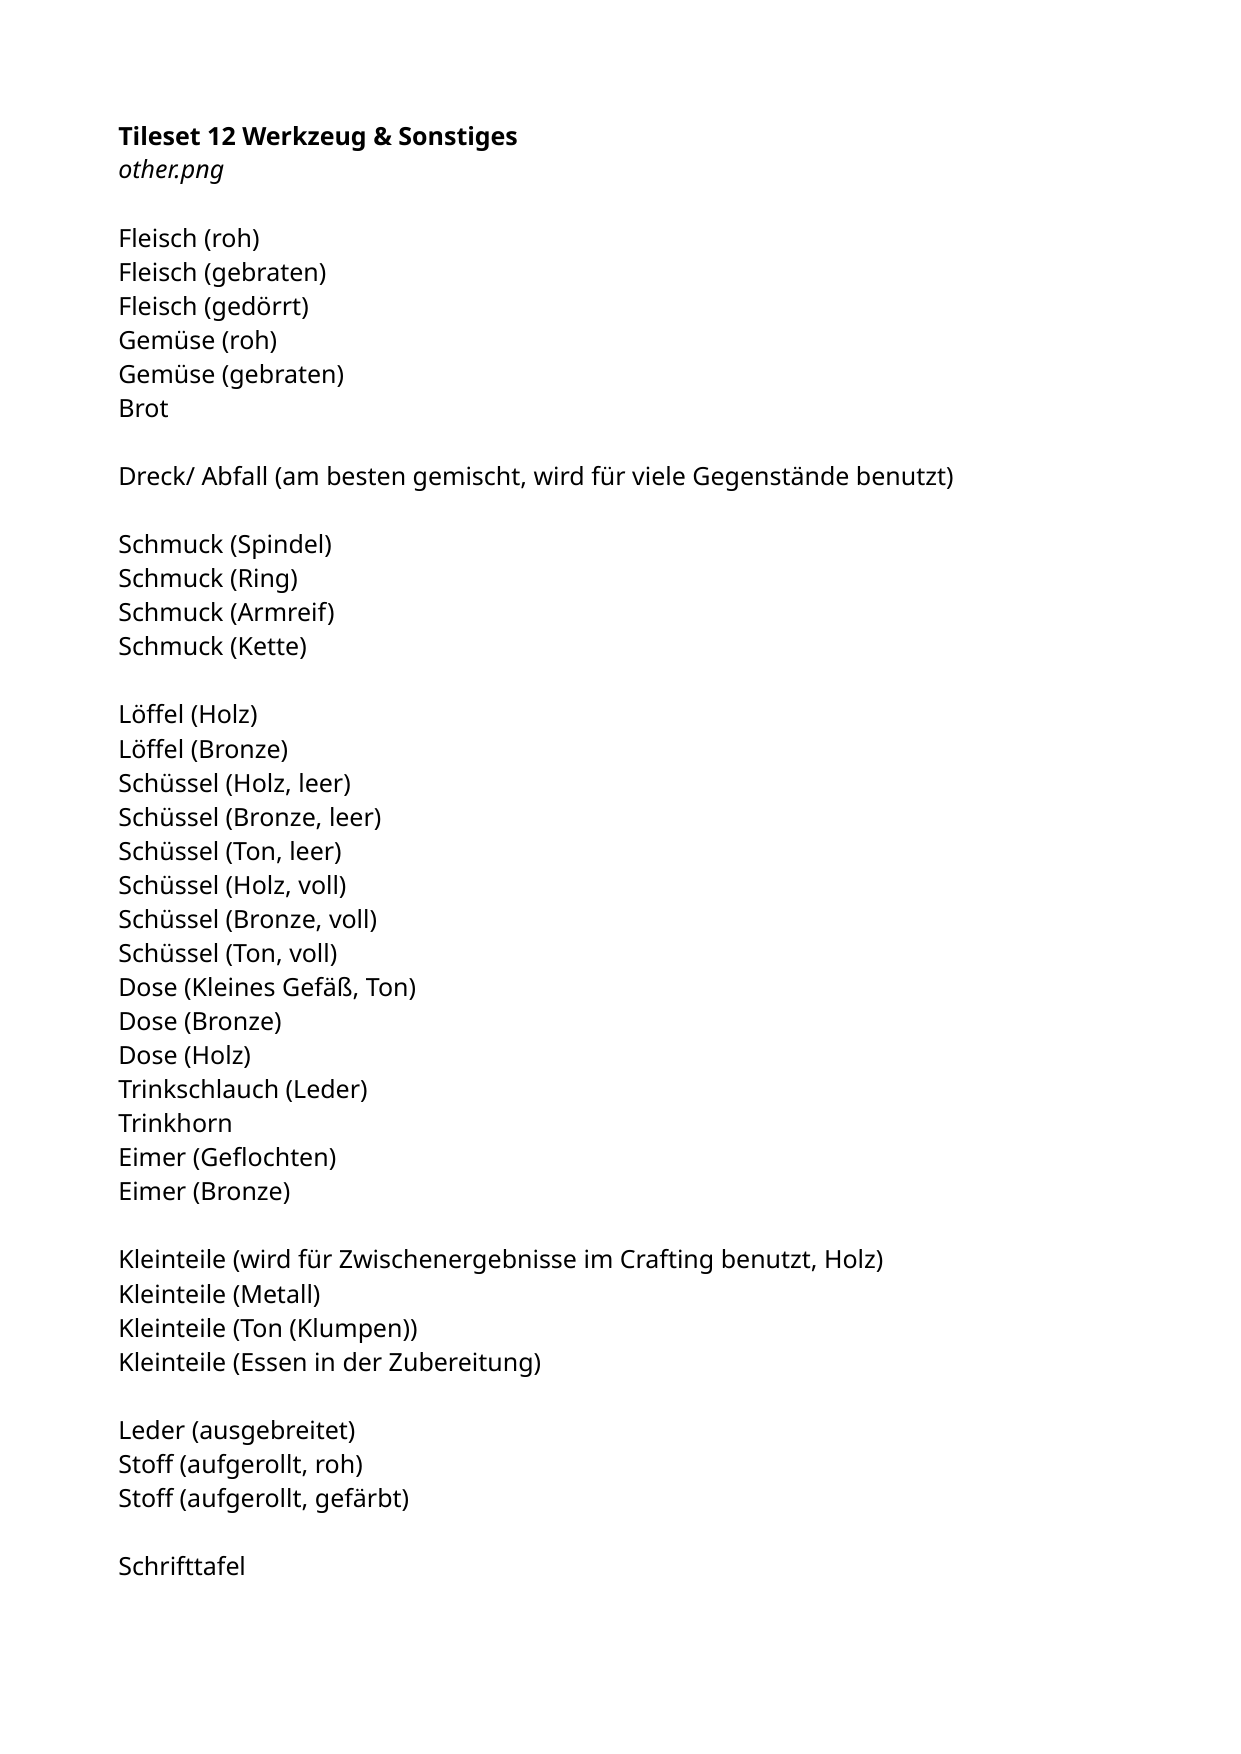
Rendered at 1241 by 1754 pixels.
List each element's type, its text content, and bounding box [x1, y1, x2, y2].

text Trinkschlauch (Leder) [118, 1072, 1122, 1106]
text Stoff (aufgerollt, gefärbt) [118, 1481, 1122, 1515]
text Tileset 12 Werkzeug & Sonstiges [118, 118, 1122, 152]
text Trinkhorn [118, 1106, 1122, 1140]
text Schmuck (Kette) [118, 629, 1122, 663]
text Fleisch (gebraten) [118, 254, 1122, 288]
text Brot [118, 391, 1122, 425]
text Löffel (Bronze) [118, 731, 1122, 765]
text Kleinteile (Metall) [118, 1276, 1122, 1310]
text Dose (Bronze) [118, 1004, 1122, 1038]
text Schüssel (Bronze, voll) [118, 902, 1122, 936]
text Stoff (aufgerollt, roh) [118, 1447, 1122, 1481]
text Schüssel (Ton, voll) [118, 936, 1122, 970]
text Schmuck (Ring) [118, 561, 1122, 595]
text Dreck/ Abfall (am besten gemischt, wird für viele Gegenstände benutzt) [118, 459, 1122, 493]
text Schüssel (Holz, voll) [118, 867, 1122, 902]
text Kleinteile (Ton (Klumpen)) [118, 1310, 1122, 1344]
text Kleinteile (Essen in der Zubereitung) [118, 1344, 1122, 1378]
text Eimer (Bronze) [118, 1174, 1122, 1208]
text Schrifttafel [118, 1549, 1122, 1583]
text other.png [118, 152, 1122, 186]
text Schüssel (Ton, leer) [118, 833, 1122, 867]
text Schüssel (Bronze, leer) [118, 799, 1122, 833]
text Eimer (Geflochten) [118, 1140, 1122, 1174]
text Löffel (Holz) [118, 697, 1122, 731]
text Leder (ausgebreitet) [118, 1412, 1122, 1447]
text Fleisch (roh) [118, 220, 1122, 254]
text Kleinteile (wird für Zwischenergebnisse im Crafting benutzt, Holz) [118, 1242, 1122, 1276]
text Gemüse (roh) [118, 322, 1122, 357]
text Gemüse (gebraten) [118, 357, 1122, 391]
text Schüssel (Holz, leer) [118, 765, 1122, 799]
text Dose (Kleines Gefäß, Ton) [118, 970, 1122, 1004]
text Schmuck (Armreif) [118, 595, 1122, 629]
text Schmuck (Spindel) [118, 527, 1122, 561]
text Fleisch (gedörrt) [118, 288, 1122, 322]
text Dose (Holz) [118, 1038, 1122, 1072]
